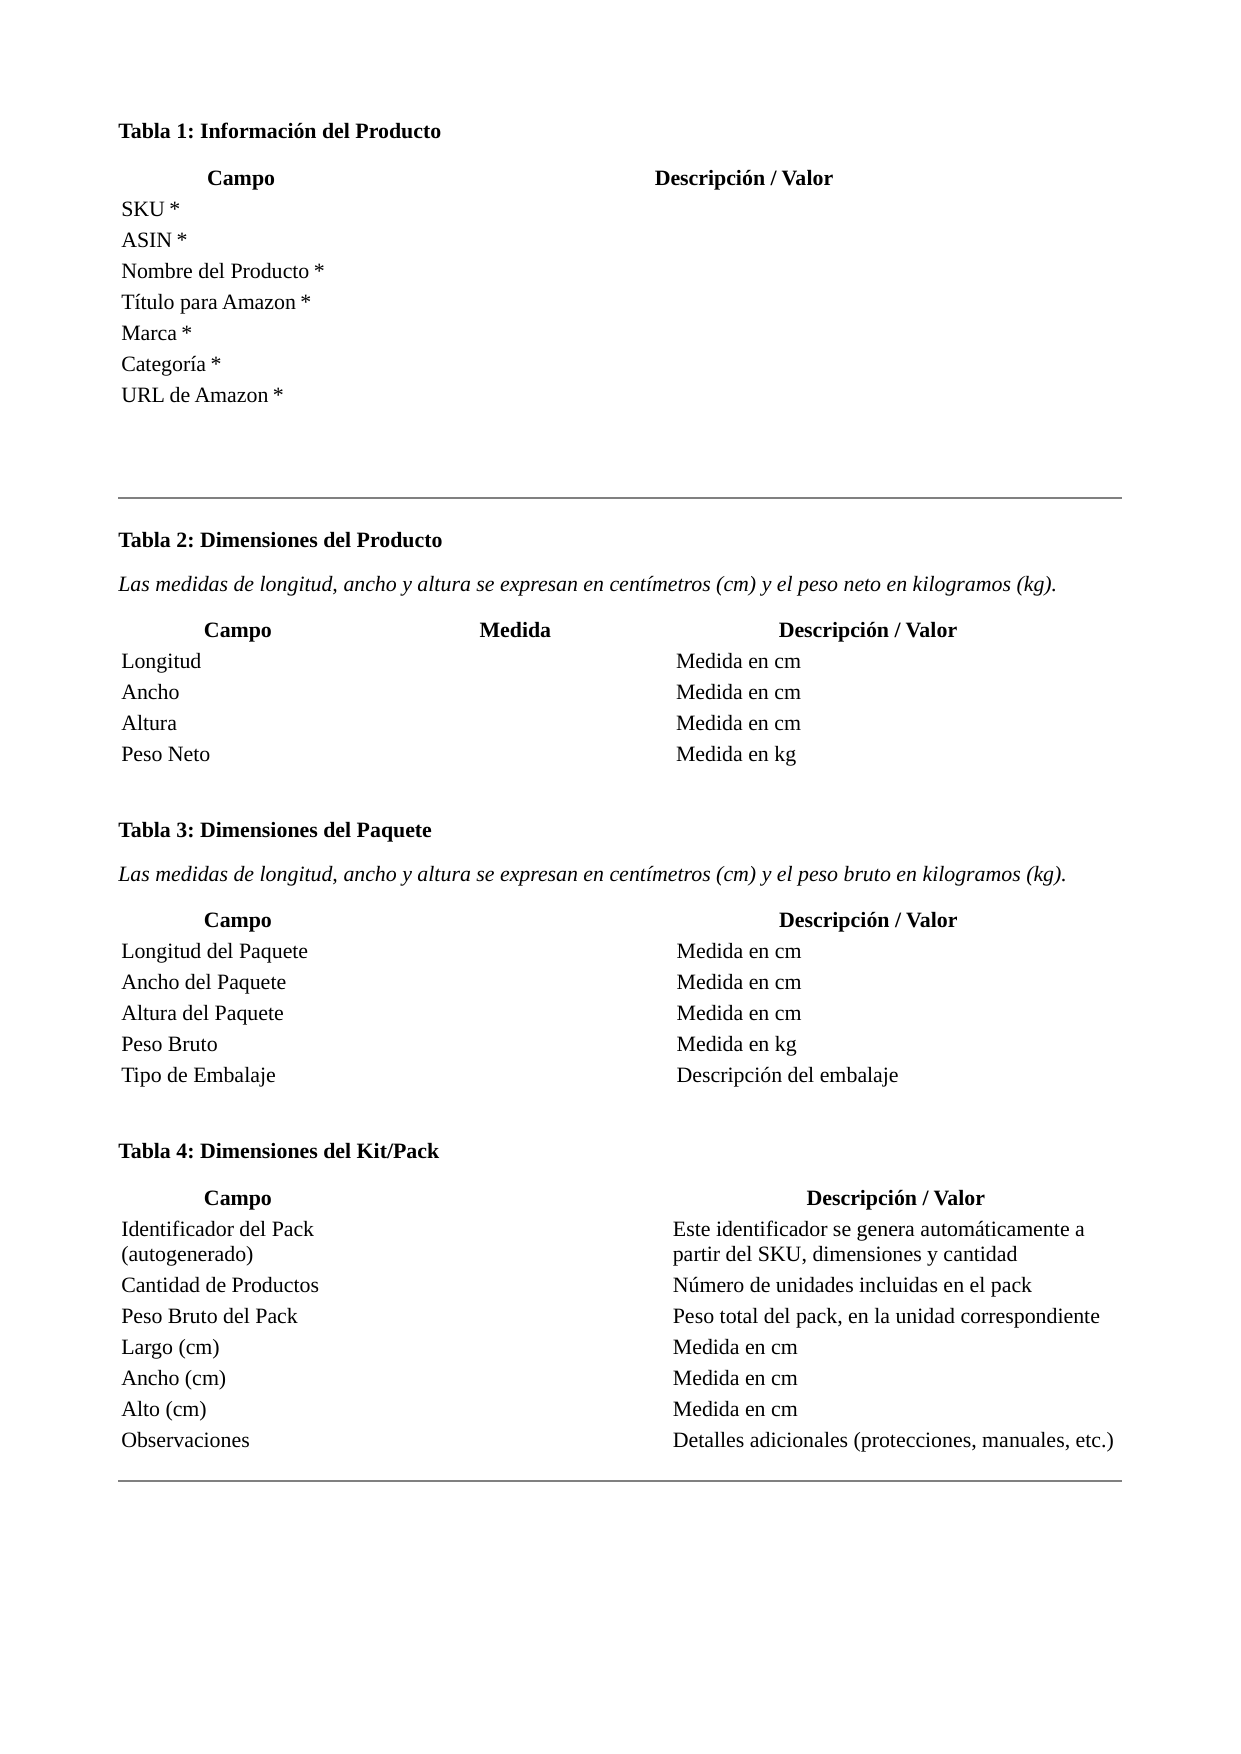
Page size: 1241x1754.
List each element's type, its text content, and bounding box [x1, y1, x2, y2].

table_cell Medida en cm [673, 708, 1063, 738]
table_header Medida [357, 614, 673, 645]
text Tabla 2: Dimensiones del Producto [118, 527, 1122, 552]
table_header Descripción / Valor [673, 614, 1063, 645]
table_cell Peso Bruto [118, 1028, 357, 1059]
table_cell Medida en cm [670, 1331, 1122, 1362]
table_cell [364, 348, 1124, 379]
table_header [357, 904, 673, 935]
table_cell [357, 997, 673, 1028]
table_cell [364, 286, 1124, 317]
table_cell Alto (cm) [118, 1393, 357, 1424]
table_cell Medida en kg [674, 1028, 1063, 1059]
table_cell [364, 255, 1124, 286]
table_cell Peso Neto [118, 739, 357, 769]
table_cell [364, 379, 1124, 410]
table_header Campo [118, 1182, 357, 1213]
table_header Descripción / Valor [674, 904, 1063, 935]
table_header Descripción / Valor [670, 1182, 1122, 1213]
table_cell Categoría * [118, 348, 363, 379]
table_cell Título para Amazon * [118, 286, 363, 317]
table_cell [357, 1300, 670, 1331]
text Tabla 4: Dimensiones del Kit/Pack [118, 1138, 1122, 1163]
table_cell [364, 410, 1124, 441]
table_cell [357, 966, 673, 997]
table_header [357, 1182, 670, 1213]
table_cell [357, 1393, 670, 1424]
table_cell SKU * [118, 193, 363, 224]
table_cell Ancho [118, 676, 357, 707]
table_header Campo [118, 614, 357, 645]
table_cell [357, 1331, 670, 1362]
table_cell Descripción del embalaje [674, 1059, 1063, 1090]
table_cell [364, 224, 1124, 255]
text Las medidas de longitud, ancho y altura se expresan en centímetros (cm) y el peso bruto en kilogramos (kg). [118, 861, 1122, 886]
table_header Campo [118, 162, 363, 193]
table_cell Altura del Paquete [118, 997, 357, 1028]
table_cell [357, 1424, 670, 1455]
table_cell [357, 1269, 670, 1300]
table_cell [364, 441, 1124, 472]
table_cell Peso Bruto del Pack [118, 1300, 357, 1331]
table_cell URL de Amazon * [118, 379, 363, 410]
table_cell Tipo de Embalaje [118, 1059, 357, 1090]
table_cell [357, 1362, 670, 1393]
table_cell Altura [118, 708, 357, 738]
table_cell Ancho del Paquete [118, 966, 357, 997]
table_header Campo [118, 904, 357, 935]
table_cell [364, 317, 1124, 348]
table_cell [118, 410, 363, 441]
table_cell Medida en cm [673, 676, 1063, 707]
table_cell Detalles adicionales (protecciones, manuales, etc.) [670, 1424, 1122, 1455]
table_cell Longitud [118, 645, 357, 676]
table_cell Ancho (cm) [118, 1362, 357, 1393]
table_cell [357, 935, 673, 966]
table_cell Identificador del Pack (autogenerado) [118, 1213, 357, 1269]
table_cell Medida en kg [673, 739, 1063, 769]
table_cell ASIN * [118, 224, 363, 255]
text Tabla 1: Información del Producto [118, 118, 1122, 143]
table_cell Peso total del pack, en la unidad correspondiente [670, 1300, 1122, 1331]
table_cell [357, 676, 673, 707]
table_cell Medida en cm [673, 645, 1063, 676]
table_cell [364, 193, 1124, 224]
text Las medidas de longitud, ancho y altura se expresan en centímetros (cm) y el peso neto en kilogramos (kg). [118, 571, 1122, 596]
table_header Descripción / Valor [364, 162, 1124, 193]
table_cell Medida en cm [670, 1362, 1122, 1393]
table_cell Longitud del Paquete [118, 935, 357, 966]
table_cell Número de unidades incluidas en el pack [670, 1269, 1122, 1300]
table_cell [357, 645, 673, 676]
table_cell [357, 739, 673, 769]
table_cell Medida en cm [674, 935, 1063, 966]
table_cell Cantidad de Productos [118, 1269, 357, 1300]
table_cell Observaciones [118, 1424, 357, 1455]
table_cell [357, 1059, 673, 1090]
table_cell Medida en cm [674, 997, 1063, 1028]
table_cell Este identificador se genera automáticamente a partir del SKU, dimensiones y cantidad [670, 1213, 1122, 1269]
table_cell Medida en cm [670, 1393, 1122, 1424]
table_cell [357, 1028, 673, 1059]
table_cell Marca * [118, 317, 363, 348]
table_cell [357, 1213, 670, 1269]
table_cell [357, 708, 673, 738]
table_cell [118, 441, 363, 472]
table_cell Medida en cm [674, 966, 1063, 997]
text Tabla 3: Dimensiones del Paquete [118, 817, 1122, 842]
table_cell Nombre del Producto * [118, 255, 363, 286]
table_cell Largo (cm) [118, 1331, 357, 1362]
